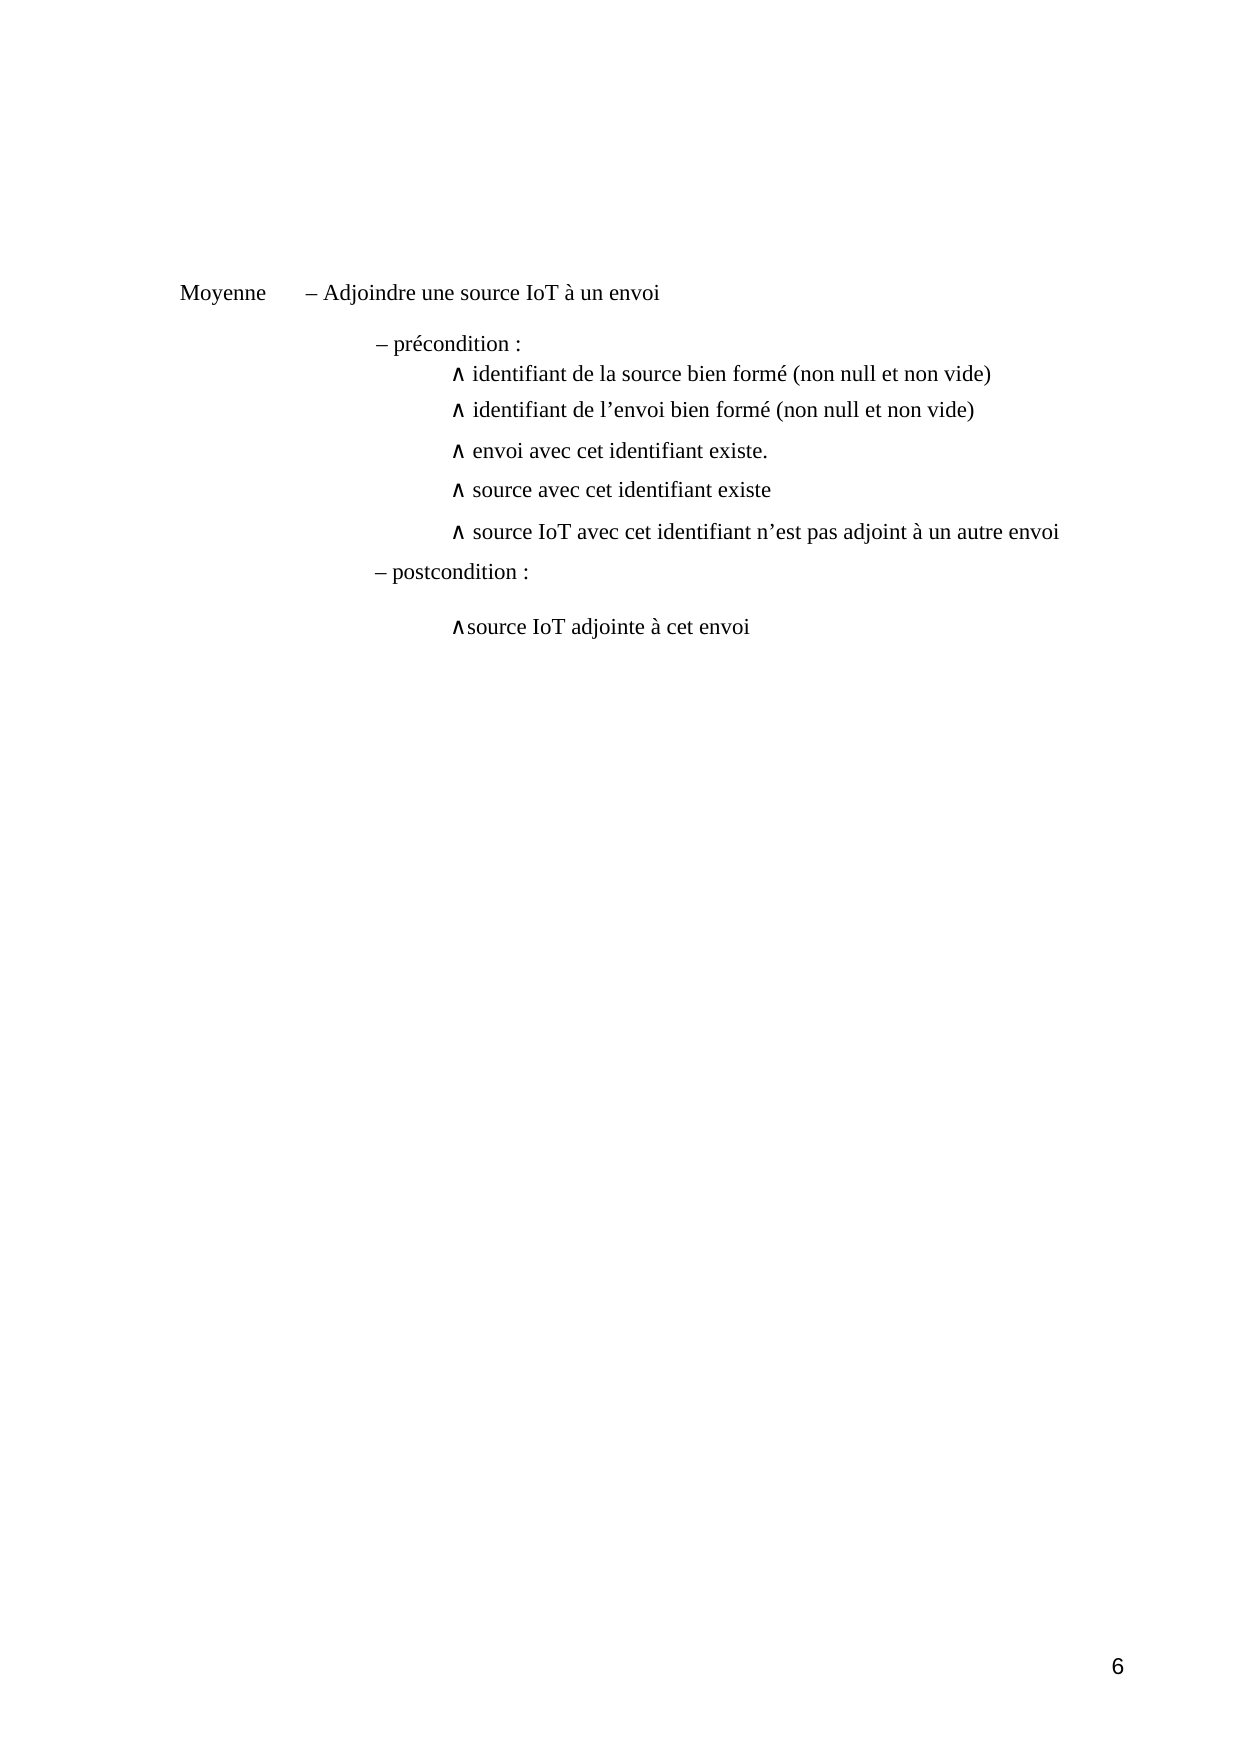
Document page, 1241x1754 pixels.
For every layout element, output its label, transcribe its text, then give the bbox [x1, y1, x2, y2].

text ∧source IoT adjointe à cet envoi [106, 610, 1124, 641]
text ∧ source IoT avec cet identifiant n’est pas adjoint à un autre envoi [306, 515, 1124, 546]
text – précondition : [376, 330, 1124, 357]
text ∧ source avec cet identifiant existe [306, 476, 1124, 502]
text ∧ identifiant de l’envoi bien formé (non null et non vide) [306, 393, 1124, 424]
text ∧ identifiant de la source bien formé (non null et non vide) [376, 357, 1124, 388]
text – postcondition : [306, 558, 1124, 585]
text Moyenne – Adjoindre une source IoT à un envoi [106, 279, 1124, 305]
text ∧ envoi avec cet identifiant existe. [306, 437, 1124, 463]
